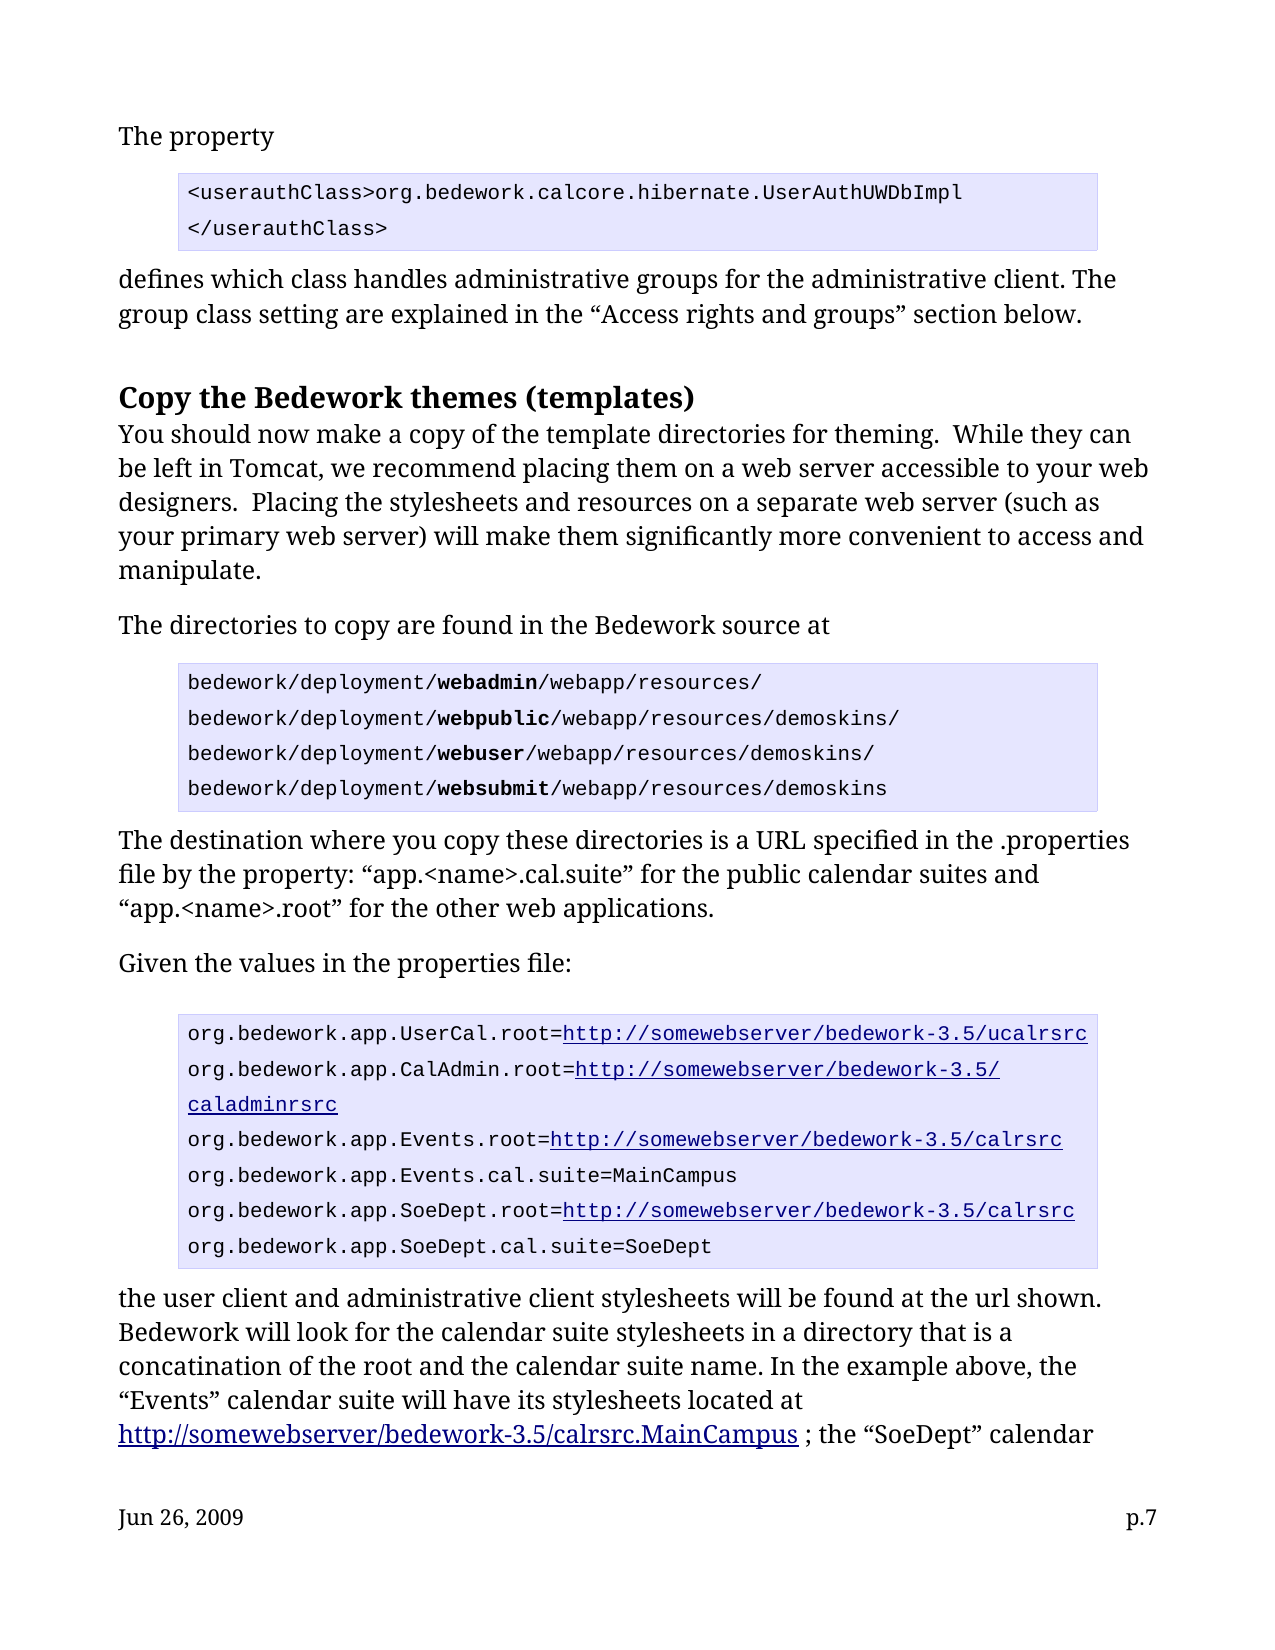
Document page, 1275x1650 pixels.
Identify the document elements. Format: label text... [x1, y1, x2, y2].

text Given the values in the properties file: [118, 946, 1157, 980]
text org.bedework.app.Events.root=http://somewebserver/bedework-3.5/calrsrc [179, 1120, 1097, 1153]
text bedework/deployment/websubmit/webapp/resources/demoskins [179, 769, 1097, 811]
text org.bedework.app.CalAdmin.root=http://somewebserver/bedework-3.5/caladminrsrc [179, 1049, 1097, 1118]
text defines which class handles administrative groups for the administrative client. The group class setting are explained in the “Access rights and groups” section below. [118, 262, 1157, 330]
text the user client and administrative client stylesheets will be found at the url shown. Bedework will look for the calendar suite stylesheets in a directory that is a concatination of the root and the calendar suite name. In the example above, the “Events” calendar suite will have its stylesheets located at http://somewebserver/bedework-3.5/calrsrc.MainCampus ; the “SoeDept” calendar [118, 1280, 1157, 1451]
text The directories to copy are found in the Bedework source at [118, 608, 1157, 642]
text </userauthClass> [179, 209, 1097, 250]
text org.bedework.app.SoeDept.cal.suite=SoeDept [179, 1227, 1097, 1268]
text The property [118, 118, 1157, 152]
subtitle Copy the Bedework themes (templates) [118, 377, 1157, 417]
text bedework/deployment/webuser/webapp/resources/demoskins/ [179, 734, 1097, 767]
text org.bedework.app.Events.cal.suite=MainCampus [179, 1156, 1097, 1188]
text bedework/deployment/webadmin/webapp/resources/ [179, 664, 1097, 696]
text You should now make a copy of the template directories for theming. While they can be left in Tomcat, we recommend placing them on a web server accessible to your web designers. Placing the stylesheets and resources on a separate web server (such as your primary web server) will make them significantly more convenient to access and manipulate. [118, 417, 1157, 587]
text org.bedework.app.UserCal.root=http://somewebserver/bedework-3.5/ucalrsrc [179, 1015, 1097, 1047]
text bedework/deployment/webpublic/webapp/resources/demoskins/ [179, 698, 1097, 731]
text org.bedework.app.SoeDept.root=http://somewebserver/bedework-3.5/calrsrc [179, 1191, 1097, 1224]
text <userauthClass>org.bedework.calcore.hibernate.UserAuthUWDbImpl [179, 174, 1097, 206]
text The destination where you copy these directories is a URL specified in the .properties file by the property: “app.<name>.cal.suite” for the public calendar suites and “app.<name>.root” for the other web applications. [118, 823, 1157, 925]
